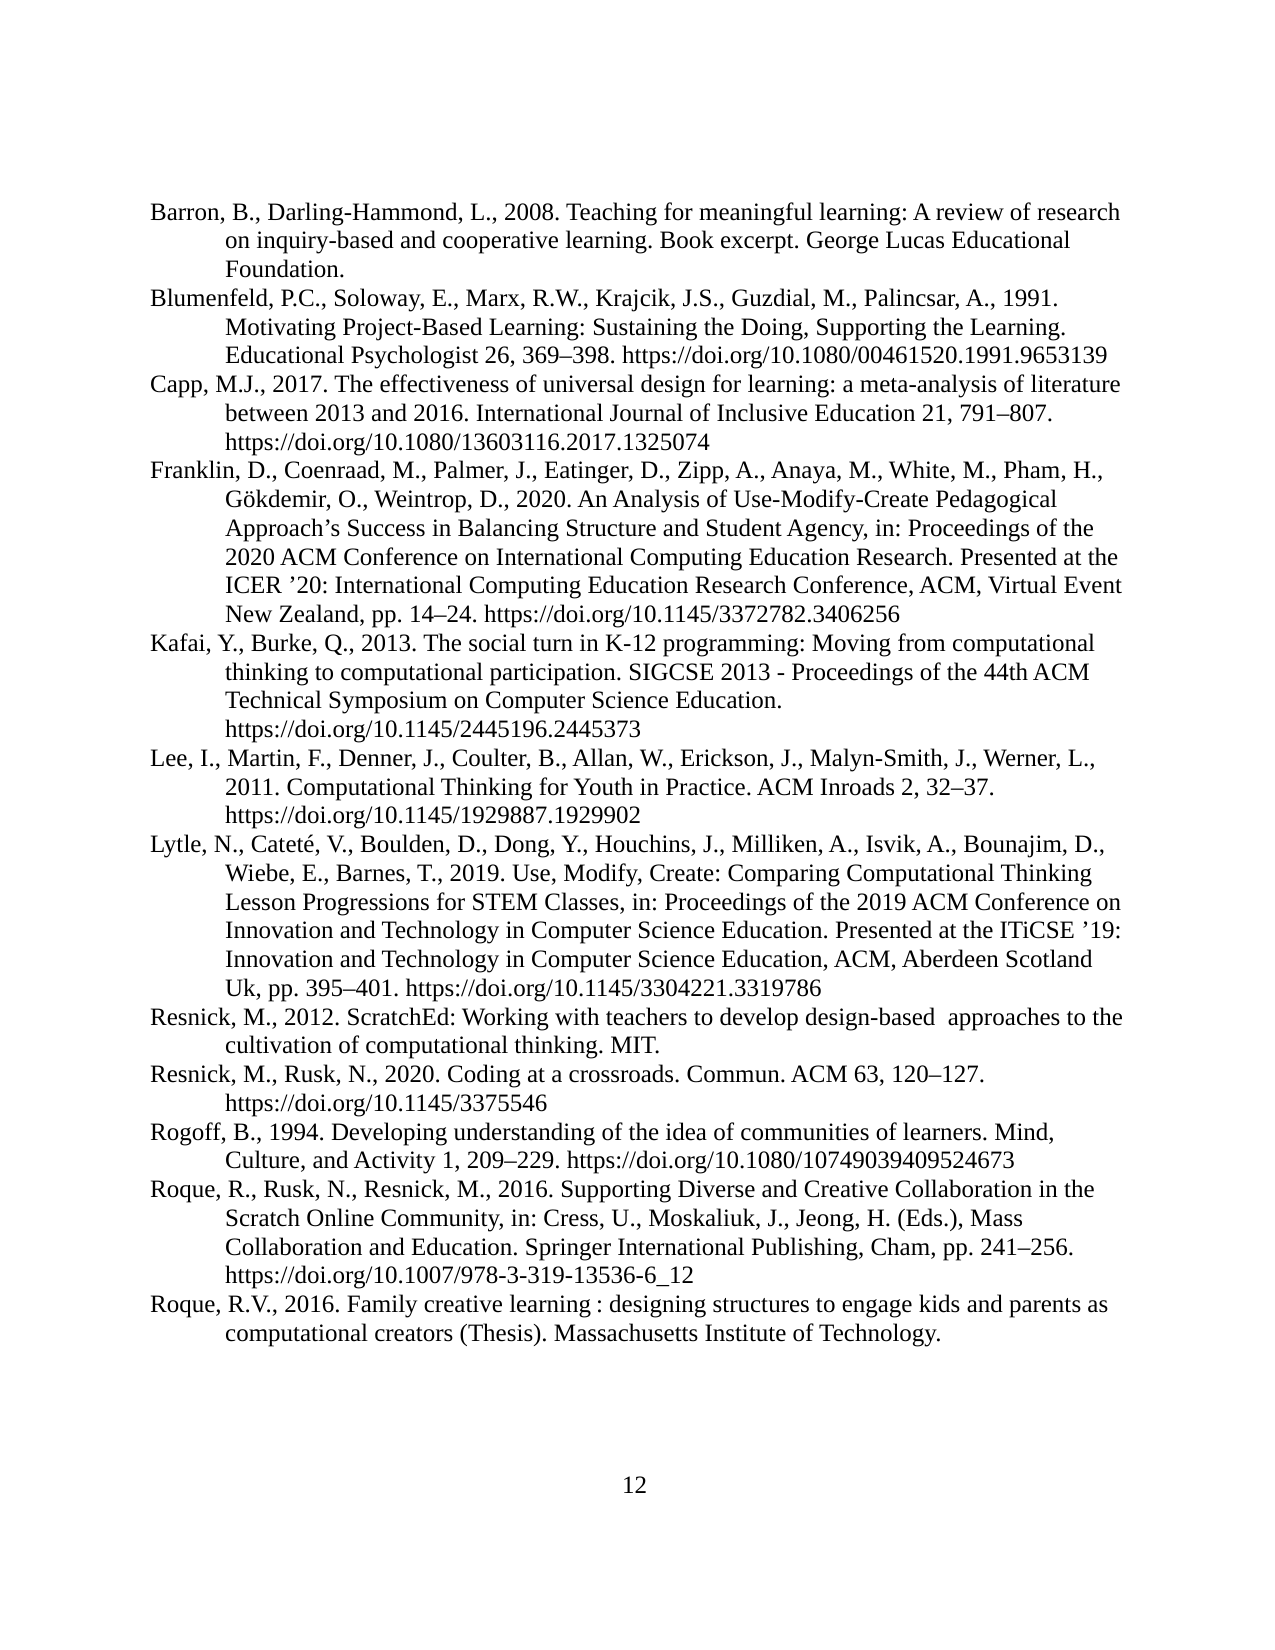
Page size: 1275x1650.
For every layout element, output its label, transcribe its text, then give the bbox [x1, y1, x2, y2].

text Resnick, M., 2012. ScratchEd: Working with teachers to develop design-based approaches to the cultivation of computational thinking. MIT. [150, 1002, 1125, 1059]
text Lytle, N., Cateté, V., Boulden, D., Dong, Y., Houchins, J., Milliken, A., Isvik, A., Bounajim, D., Wiebe, E., Barnes, T., 2019. Use, Modify, Create: Comparing Computational Thinking Lesson Progressions for STEM Classes, in: Proceedings of the 2019 ACM Conference on Innovation and Technology in Computer Science Education. Presented at the ITiCSE ’19: Innovation and Technology in Computer Science Education, ACM, Aberdeen Scotland Uk, pp. 395–401. https://doi.org/10.1145/3304221.3319786 [150, 829, 1125, 1002]
text Resnick, M., Rusk, N., 2020. Coding at a crossroads. Commun. ACM 63, 120–127. https://doi.org/10.1145/3375546 [150, 1059, 1125, 1117]
text Barron, B., Darling-Hammond, L., 2008. Teaching for meaningful learning: A review of research on inquiry-based and cooperative learning. Book excerpt. George Lucas Educational Foundation. [150, 197, 1125, 283]
text Capp, M.J., 2017. The effectiveness of universal design for learning: a meta-analysis of literature between 2013 and 2016. International Journal of Inclusive Education 21, 791–807. https://doi.org/10.1080/13603116.2017.1325074 [150, 369, 1125, 455]
text Blumenfeld, P.C., Soloway, E., Marx, R.W., Krajcik, J.S., Guzdial, M., Palincsar, A., 1991. Motivating Project-Based Learning: Sustaining the Doing, Supporting the Learning. Educational Psychologist 26, 369–398. https://doi.org/10.1080/00461520.1991.9653139 [150, 283, 1125, 369]
text Kafai, Y., Burke, Q., 2013. The social turn in K-12 programming: Moving from computational thinking to computational participation. SIGCSE 2013 - Proceedings of the 44th ACM Technical Symposium on Computer Science Education. https://doi.org/10.1145/2445196.2445373 [150, 628, 1125, 743]
text Roque, R., Rusk, N., Resnick, M., 2016. Supporting Diverse and Creative Collaboration in the Scratch Online Community, in: Cress, U., Moskaliuk, J., Jeong, H. (Eds.), Mass Collaboration and Education. Springer International Publishing, Cham, pp. 241–256. https://doi.org/10.1007/978-3-319-13536-6_12 [150, 1174, 1125, 1289]
text Franklin, D., Coenraad, M., Palmer, J., Eatinger, D., Zipp, A., Anaya, M., White, M., Pham, H., Gökdemir, O., Weintrop, D., 2020. An Analysis of Use-Modify-Create Pedagogical Approach’s Success in Balancing Structure and Student Agency, in: Proceedings of the 2020 ACM Conference on International Computing Education Research. Presented at the ICER ’20: International Computing Education Research Conference, ACM, Virtual Event New Zealand, pp. 14–24. https://doi.org/10.1145/3372782.3406256 [150, 455, 1125, 628]
text Rogoff, B., 1994. Developing understanding of the idea of communities of learners. Mind, Culture, and Activity 1, 209–229. https://doi.org/10.1080/10749039409524673 [150, 1117, 1125, 1174]
text Lee, I., Martin, F., Denner, J., Coulter, B., Allan, W., Erickson, J., Malyn-Smith, J., Werner, L., 2011. Computational Thinking for Youth in Practice. ACM Inroads 2, 32–37. https://doi.org/10.1145/1929887.1929902 [150, 743, 1125, 829]
text Roque, R.V., 2016. Family creative learning : designing structures to engage kids and parents as computational creators (Thesis). Massachusetts Institute of Technology. [150, 1289, 1125, 1347]
